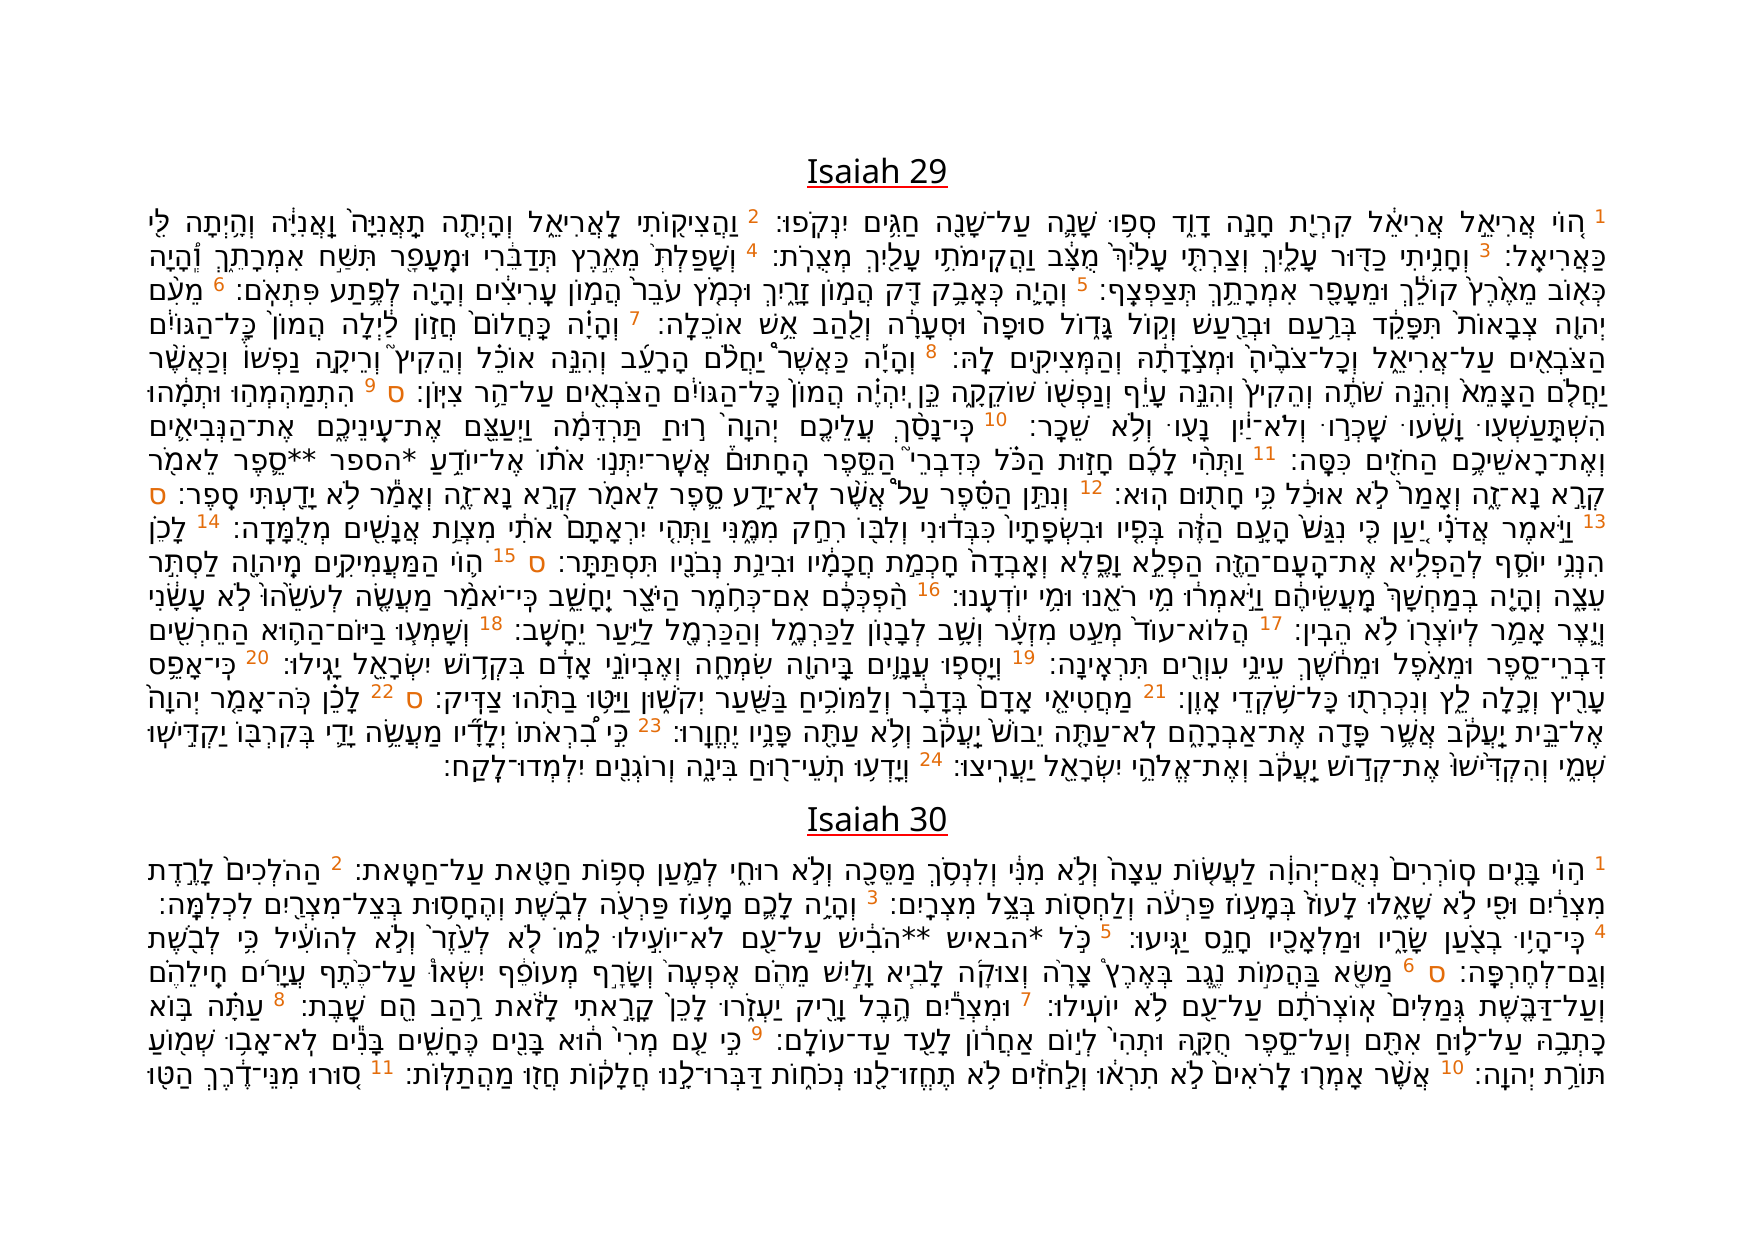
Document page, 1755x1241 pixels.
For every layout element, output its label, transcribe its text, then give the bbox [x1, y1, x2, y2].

text Isaiah 29 [148, 148, 1606, 193]
text 1 ה֣וֹי בָּנִ֤ים סֽוֹרְרִים֙ נְאֻם־יְהוָ֔ה לַעֲשׂ֤וֹת עֵצָה֙ וְלֹ֣א מִנִּ֔י וְלִנְסֹ֥ךְ מַסֵּכָ֖ה וְלֹ֣א רוּחִ֑י לְמַ֛עַן סְפ֥וֹת חַטָּ֖את עַל־חַטָּֽאת׃ 2 הַהֹלְכִים֙ לָרֶ֣דֶת מִצְרַ֔יִם וּפִ֖י לֹ֣א שָׁאָ֑לוּ לָעוֹז֙ בְּמָע֣וֹז פַּרְעֹ֔ה וְלַחְס֖וֹת בְּצֵ֥ל מִצְרָֽיִם׃ ‬‬‬3 וְהָיָ֥ה לָכֶ֛ם מָע֥וֹז פַּרְעֹ֖ה לְבֹ֑שֶׁת וְהֶחָס֥וּת בְּצֵל־מִצְרַ֖יִם לִכְלִמָּֽה׃ ‬‬‬4 כִּֽי־הָי֥וּ בְצֹ֖עַן שָׂרָ֑יו וּמַלְאָכָ֖יו חָנֵ֥ס יַגִּֽיעוּ׃ ‬‬‬5 כֹּ֣ל *הבאיש **הֹבִ֔ישׁ עַל־עַ֖ם לֹא־יוֹעִ֣ילוּ לָ֑מוֹ לֹ֤א לְעֵ֙זֶר֙ וְלֹ֣א לְהוֹעִ֔יל כִּ֥י לְבֹ֖שֶׁת וְגַם־לְחֶרְפָּֽה׃ ס ‬‬‬6 מַשָּׂ֖א בַּהֲמ֣וֹת נֶ֑גֶב בְּאֶרֶץ֩ צָרָ֨ה וְצוּקָ֜ה לָבִ֧יא וָלַ֣יִשׁ מֵהֶ֗ם אֶפְעֶה֙ וְשָׂרָ֣ף מְעוֹפֵ֔ף יִשְׂאוּ֩ עַל־כֶּ֨תֶף עֲיָרִ֜ים חֵֽילֵהֶ֗ם וְעַל־דַּבֶּ֤שֶׁת גְּמַלִּים֙ אֽוֹצְרֹתָ֔ם עַל־עַ֖ם לֹ֥א יוֹעִֽילוּ׃ ‬‬‬7 וּמִצְרַ֕יִם הֶ֥בֶל וָרִ֖יק יַעְזֹ֑רוּ לָכֵן֙ קָרָ֣אתִי לָזֹ֔את רַ֥הַב הֵ֖ם שָֽׁבֶת׃ ‬‬‬8 עַתָּ֗ה בּ֣וֹא כָתְבָ֥הּ עַל־ל֛וּחַ אִתָּ֖ם וְעַל־סֵ֣פֶר חֻקָּ֑הּ וּתְהִי֙ לְי֣וֹם אַחֲר֔וֹן לָעַ֖ד עַד־עוֹלָֽם׃ ‬‬‬9 כִּ֣י עַ֤ם מְרִי֙ ה֔וּא בָּנִ֖ים כֶּחָשִׁ֑ים בָּנִ֕ים לֹֽא־אָב֥וּ שְׁמ֖וֹעַ תּוֹרַ֥ת יְהוָֽה׃ ‬‬‬10 אֲשֶׁ֨ר אָמְר֤וּ לָֽרֹאִים֙ לֹ֣א תִרְא֔וּ וְלַ֣חֹזִ֔ים לֹ֥א תֶחֱזוּ־לָ֖נוּ נְכֹח֑וֹת דַּבְּרוּ־לָ֣נוּ חֲלָק֔וֹת חֲז֖וּ מַהֲתַלּֽוֹת׃ ‬‬‬11 ס֚וּרוּ מִנֵּי־דֶ֔רֶךְ הַטּ֖וּ מִנֵּי־אֹ֑רַח הַשְׁבִּ֥יתוּ מִפָּנֵ֖ינוּ אֶת־קְד֥וֹשׁ יִשְׂרָאֵֽל׃ ס ‬‬‬12 לָכֵ֗ן כֹּ֤ה אָמַר֙ קְד֣וֹשׁ יִשְׂרָאֵ֔ל יַ֥עַן מָֽאָסְכֶ֖ם בַּדָּבָ֣ר הַזֶּ֑ה וַֽתִּבְטְחוּ֙ בְּעֹ֣שֶׁק וְנָל֔וֹז וַתִּֽשָּׁעֲנ֖וּ עָלָֽיו׃ ‬‬‬13 לָכֵ֗ן יִֽהְיֶ֤ה לָכֶם֙ הֶעָוֺ֣ן הַזֶּ֔ה כְּפֶ֣רֶץ נֹפֵ֔ל נִבְעֶ֖ה בְּחוֹמָ֣ה נִשְׂגָּבָ֑ה אֲשֶׁר־פִּתְאֹ֥ם לְפֶ֖תַע יָב֥וֹא שִׁבְרָֽהּ׃ ‬‬‬14 וּ֠שְׁבָרָהּ כְּשֵׁ֨בֶר נֵ֧בֶל יוֹצְרִ֛ים כָּת֖וּת לֹ֣א יַחְמֹ֑ל וְלֹֽא־יִמָּצֵ֤א בִמְכִתָּתוֹ֙ חֶ֔רֶשׂ לַחְתּ֥וֹת אֵשׁ֙ מִיָּק֔וּד וְלַחְשֹׂ֥ף מַ֖יִם מִגֶּֽבֶא׃ פ ‬‬‬‬‬‬‬‬‬‬‬‬‬‬‬‬ [148, 853, 1606, 1091]
text Isaiah 30 [148, 795, 1606, 841]
text 1 ה֚וֹי אֲרִיאֵ֣ל אֲרִיאֵ֔ל קִרְיַ֖ת חָנָ֣ה דָוִ֑ד סְפ֥וּ שָׁנָ֛ה עַל־שָׁנָ֖ה חַגִּ֥ים יִנְקֹֽפוּ׃ ‬‬‬‬‬2 וַהֲצִיק֖וֹתִי לַֽאֲרִיאֵ֑ל וְהָיְתָ֤ה תַֽאֲנִיָּה֙ וַֽאֲנִיָּ֔ה וְהָ֥יְתָה לִּ֖י כַּאֲרִיאֵֽל׃ ‬‬‬3 וְחָנִ֥יתִי כַדּ֖וּר עָלָ֑יִךְ וְצַרְתִּ֤י עָלַ֙יִךְ֙ מֻצָּ֔ב וַהֲקֽ͏ִימֹתִ֥י עָלַ֖יִךְ מְצֻרֹֽת׃ ‬‬‬4 וְשָׁפַלְתְּ֙ מֵאֶ֣רֶץ תְּדַבֵּ֔רִי וּמֵֽעָפָ֖ר תִּשַּׁ֣ח אִמְרָתֵ֑ךְ וְֽ֠הָיָה כְּא֤וֹב מֵאֶ֙רֶץ֙ קוֹלֵ֔ךְ וּמֵעָפָ֖ר אִמְרָתֵ֥ךְ תְּצַפְצֵֽף׃ ‬‬‬5 וְהָיָ֛ה כְּאָבָ֥ק דַּ֖ק הֲמ֣וֹן זָרָ֑יִךְ וּכְמֹ֤ץ עֹבֵר֙ הֲמ֣וֹן עָֽרִיצִ֔ים וְהָיָ֖ה לְפֶ֥תַע פִּתְאֹֽם׃ ‬‬‬6 מֵעִ֨ם יְהוָ֤ה צְבָאוֹת֙ תִּפָּקֵ֔ד בְּרַ֥עַם וּבְרַ֖עַשׁ וְק֣וֹל גָּד֑וֹל סוּפָה֙ וּסְעָרָ֔ה וְלַ֖הַב אֵ֥שׁ אוֹכֵלָֽה׃ ‬‬‬7 וְהָיָ֗ה כַּֽחֲלוֹם֙ חֲז֣וֹן לַ֔יְלָה הֲמוֹן֙ כָּל־הַגּוֹיִ֔ם הַצֹּבְאִ֖ים עַל־אֲרִיאֵ֑ל וְכָל־צֹבֶ֙יהָ֙ וּמְצֹ֣דָתָ֔הּ וְהַמְּצִיקִ֖ים לָֽהּ׃ ‬‬‬8 וְהָיָ֡ה כַּאֲשֶׁר֩ יַחֲלֹ֨ם הָרָעֵ֜ב וְהִנֵּ֣ה אוֹכֵ֗ל וְהֵקִיץ֮ וְרֵיקָ֣ה נַפְשׁוֹ֒ וְכַאֲשֶׁ֨ר יַחֲלֹ֤ם הַצָּמֵא֙ וְהִנֵּ֣ה שֹׁתֶ֔ה וְהֵקִיץ֙ וְהִנֵּ֣ה עָיֵ֔ף וְנַפְשׁ֖וֹ שׁוֹקֵקָ֑ה כֵּ֣ן יִֽהְיֶ֗ה הֲמוֹן֙ כָּל־הַגּוֹיִ֔ם הַצֹּבְאִ֖ים עַל־הַ֥ר צִיּֽוֹן׃ ס ‬‬‬9 הִתְמַהְמְה֣וּ וּתְמָ֔הוּ הִשְׁתּֽ͏ַעַשְׁע֖וּ וָשֹׁ֑עוּ שָֽׁכְר֣וּ וְלֹא־יַ֔יִן נָע֖וּ וְלֹ֥א שֵׁכָֽר׃ ‬‬‬10 כִּֽי־נָסַ֨ךְ עֲלֵיכֶ֤ם יְהוָה֙ ר֣וּחַ תַּרְדֵּמָ֔ה וַיְעַצֵּ֖ם אֶת־עֵֽינֵיכֶ֑ם אֶת־הַנְּבִיאִ֛ים וְאֶת־רָאשֵׁיכֶ֥ם הַחֹזִ֖ים כִּסָּֽה׃ ‬‬‬11 וַתְּהִ֨י לָכֶ֜ם חָז֣וּת הַכֹּ֗ל כְּדִבְרֵי֮ הַסֵּ֣פֶר הֶֽחָתוּם֒ אֲשֶֽׁר־יִתְּנ֣וּ אֹת֗וֹ אֶל־יוֹדֵ֥עַ *הספר **סֵ֛פֶר לֵאמֹ֖ר קְרָ֣א נָא־זֶ֑ה וְאָמַר֙ לֹ֣א אוּכַ֔ל כִּ֥י חָת֖וּם הֽוּא׃ ‬‬‬12 וְנִתַּ֣ן הַסֵּ֗פֶר עַל֩ אֲשֶׁ֨ר לֹֽא־יָדַ֥ע סֵ֛פֶר לֵאמֹ֖ר קְרָ֣א נָא־זֶ֑ה וְאָמַ֕ר לֹ֥א יָדַ֖עְתִּי סֵֽפֶר׃ ס ‬‬‬13 וַיֹּ֣אמֶר אֲדֹנָ֗י יַ֚עַן כִּ֤י נִגַּשׁ֙ הָעָ֣ם הַזֶּ֔ה בְּפִ֤יו וּבִשְׂפָתָיו֙ כִּבְּד֔וּנִי וְלִבּ֖וֹ רִחַ֣ק מִמֶּ֑נִּי וַתְּהִ֤י יִרְאָתָם֙ אֹתִ֔י מִצְוַ֥ת אֲנָשִׁ֖ים מְלֻמָּדָֽה׃ ‬‬‬14 לָכֵ֗ן הִנְנִ֥י יוֹסִ֛ף לְהַפְלִ֥יא אֶת־הָֽעָם־הַזֶּ֖ה הַפְלֵ֣א וָפֶ֑לֶא וְאָֽבְדָה֙ חָכְמַ֣ת חֲכָמָ֔יו וּבִינַ֥ת נְבֹנָ֖יו תִּסְתַּתָּֽר׃ ס ‬‬‬15 ה֛וֹי הַמַּעֲמִיקִ֥ים מֵֽיהוָ֖ה לַסְתִּ֣ר עֵצָ֑ה וְהָיָ֤ה בְמַחְשָׁךְ֙ מַֽעֲשֵׂיהֶ֔ם וַיֹּ֣אמְר֔וּ מִ֥י רֹאֵ֖נוּ וּמִ֥י יוֹדְעֵֽנוּ׃ ‬‬‬16 הַ֨פְכְּכֶ֔ם אִם־כְּחֹ֥מֶר הַיֹּצֵ֖ר יֵֽחָשֵׁ֑ב כִּֽי־יֹאמַ֨ר מַעֲשֶׂ֤ה לְעֹשֵׂ֙הוּ֙ לֹ֣א עָשָׂ֔נִי וְיֵ֛צֶר אָמַ֥ר לְיוֹצְר֖וֹ לֹ֥א הֵבִֽין׃ ‬‬‬17 הֲלוֹא־עוֹד֙ מְעַ֣ט מִזְעָ֔ר וְשָׁ֥ב לְבָנ֖וֹן לַכַּרְמֶ֑ל וְהַכַּרְמֶ֖ל לַיַּ֥עַר יֵחָשֵֽׁב׃ ‬‬‬18 וְשָׁמְע֧וּ בַיּוֹם־הַה֛וּא הַחֵרְשִׁ֖ים דִּבְרֵי־סֵ֑פֶר וּמֵאֹ֣פֶל וּמֵחֹ֔שֶׁךְ עֵינֵ֥י עִוְרִ֖ים תִּרְאֶֽינָה׃ ‬‬‬19 וְיָסְפ֧וּ עֲנָוִ֛ים בַּֽיהוָ֖ה שִׂמְחָ֑ה וְאֶבְיוֹנֵ֣י אָדָ֔ם בִּקְד֥וֹשׁ יִשְׂרָאֵ֖ל יָגִֽילוּ׃ ‬‬‬20 כִּֽי־אָפֵ֥ס עָרִ֖יץ וְכָ֣לָה לֵ֑ץ וְנִכְרְת֖וּ כָּל־שֹׁ֥קְדֵי אָֽוֶן׃ ‬‬‬21 מַחֲטִיאֵ֤י אָדָם֙ בְּדָבָ֔ר וְלַמּוֹכִ֥יחַ בַּשַּׁ֖עַר יְקֹשׁ֑וּן וַיַּטּ֥וּ בַתֹּ֖הוּ צַדִּֽיק׃ ס ‬‬‬22 לָכֵ֗ן כֹּֽה־אָמַ֤ר יְהוָה֙ אֶל־בֵּ֣ית יַֽעֲקֹ֔ב אֲשֶׁ֥ר פָּדָ֖ה אֶת־אַבְרָהָ֑ם לֹֽא־עַתָּ֤ה יֵבוֹשׁ֙ יַֽעֲקֹ֔ב וְלֹ֥א עַתָּ֖ה פָּנָ֥יו יֶחֱוָֽרוּ׃ ‬‬‬23 כִּ֣י בִ֠רְאֹתוֹ יְלָדָ֞יו מַעֲשֵׂ֥ה יָדַ֛י בְּקִרְבּ֖וֹ יַקְדִּ֣ישֽׁוּ שְׁמִ֑י וְהִקְדִּ֙ישׁוּ֙ אֶת־קְד֣וֹשׁ יַֽעֲקֹ֔ב וְאֶת־אֱלֹהֵ֥י יִשְׂרָאֵ֖ל יַעֲרִֽיצוּ׃ ‬‬‬24 וְיָדְע֥וּ תֹֽעֵי־ר֖וּחַ בִּינָ֑ה וְרוֹגְנִ֖ים יִלְמְדוּ־לֶֽקַח׃ ‬‬‬‬‬‬‬‬‬‬‬‬‬‬‬‬‬‬‬‬‬‬‬‬‬‬ [148, 206, 1606, 783]
